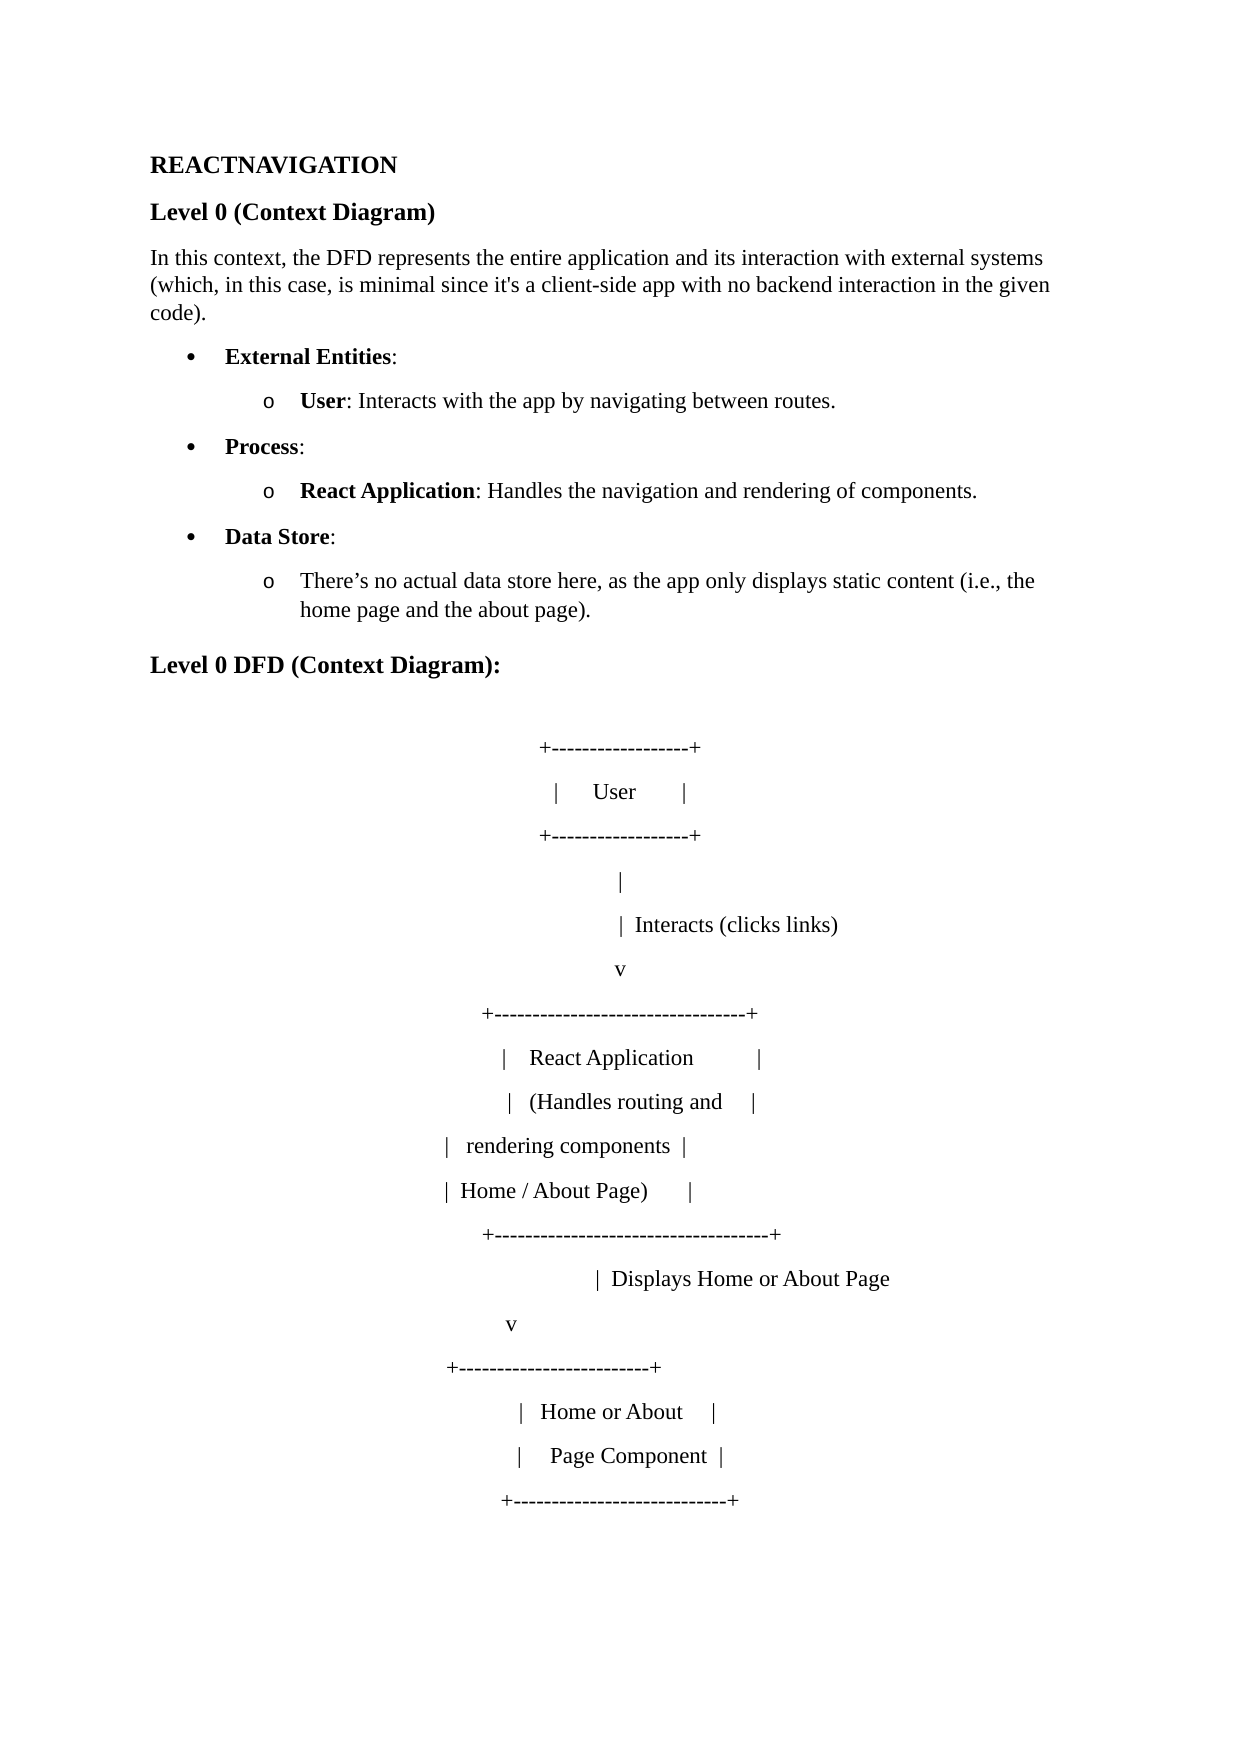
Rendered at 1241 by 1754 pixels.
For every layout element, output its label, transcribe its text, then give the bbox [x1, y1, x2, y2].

text +----------------------------+ [150, 1487, 1090, 1513]
text v [150, 1309, 1090, 1336]
text | [150, 867, 1090, 893]
text +-------------------------+ [150, 1354, 1090, 1380]
list Data Store: [187, 523, 1090, 549]
list React Application: Handles the navigation and rendering of components. [262, 477, 1090, 505]
text | Page Component | [150, 1442, 1090, 1469]
text +------------------------------------+ [150, 1221, 1090, 1247]
list External Entities: [187, 343, 1090, 369]
text +------------------+ [150, 823, 1090, 849]
text REACTNAVIGATION [150, 150, 1090, 179]
text | Home / About Page) | [150, 1177, 1090, 1203]
text | Displays Home or About Page [150, 1265, 1090, 1292]
text | React Application | [150, 1044, 1090, 1070]
text In this context, the DFD represents the entire application and its interaction with external systems (which, in this case, is minimal since it's a client-side app with no backend interaction in the given code). [150, 243, 1090, 325]
text v [150, 955, 1090, 982]
list Process: [187, 433, 1090, 459]
text | Home or About | [150, 1398, 1090, 1424]
text | (Handles routing and | [150, 1088, 1090, 1114]
list There’s no actual data store here, as the app only displays static content (i.e., the home page and the about page). [262, 567, 1090, 622]
text | Interacts (clicks links) [150, 911, 1090, 937]
text | rendering components | [150, 1132, 1090, 1159]
text | User | [150, 778, 1090, 805]
text Level 0 (Context Diagram) [150, 197, 1090, 226]
text +---------------------------------+ [150, 1000, 1090, 1026]
list User: Interacts with the app by navigating between routes. [262, 387, 1090, 415]
subtitle Level 0 DFD (Context Diagram): [150, 651, 1090, 679]
text +------------------+ [150, 734, 1090, 760]
